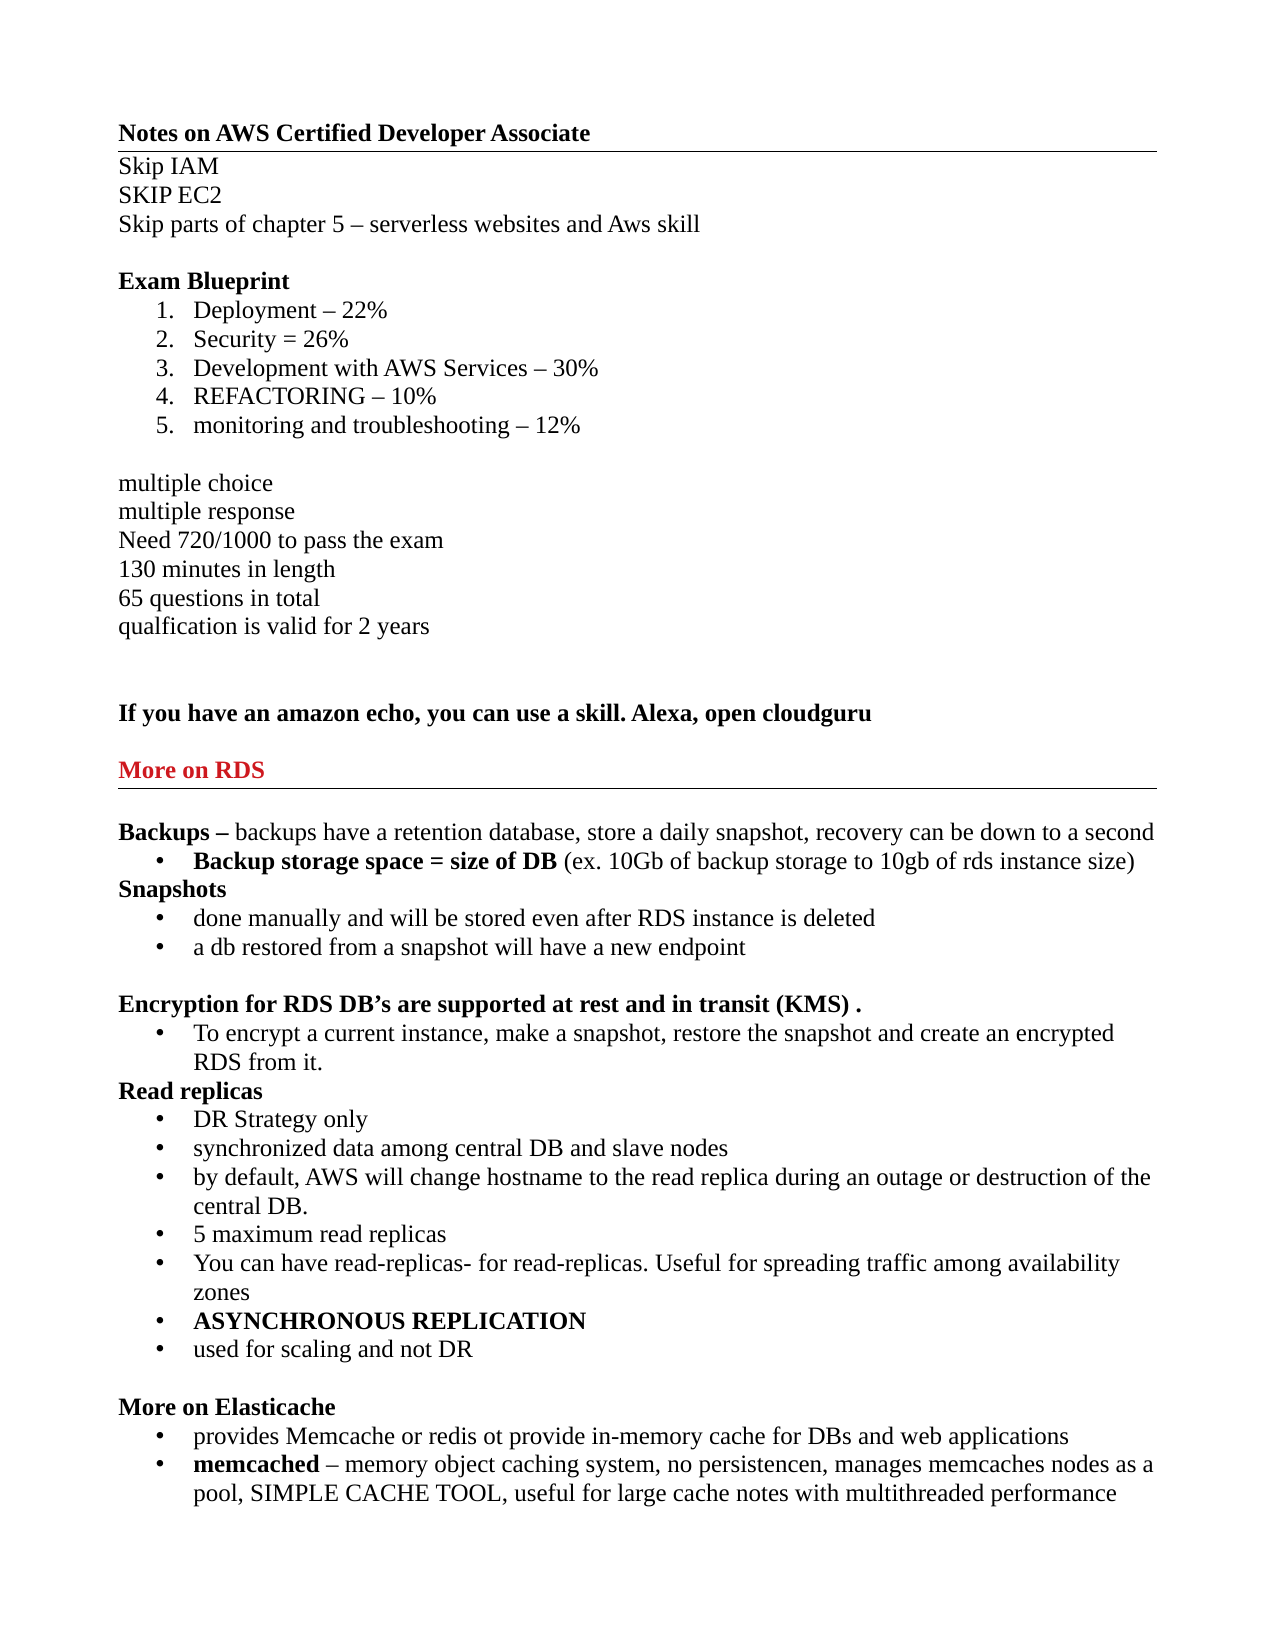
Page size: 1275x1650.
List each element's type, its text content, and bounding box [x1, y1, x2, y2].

text qualfication is valid for 2 years [118, 611, 1157, 640]
text Need 720/1000 to pass the exam [118, 525, 1157, 554]
list ASYNCHRONOUS REPLICATION [156, 1306, 1157, 1334]
list Security = 26% [156, 324, 1157, 353]
list Development with AWS Services – 30% [156, 353, 1157, 381]
text Exam Blueprint [118, 266, 1157, 295]
list memcached – memory object caching system, no persistencen, manages memcaches nodes as a pool, SIMPLE CACHE TOOL, useful for large cache notes with multithreaded performance [156, 1449, 1157, 1507]
list by default, AWS will change hostname to the read replica during an outage or destruction of the central DB. [156, 1162, 1157, 1219]
list Backup storage space = size of DB (ex. 10Gb of backup storage to 10gb of rds instance size) [156, 846, 1157, 874]
text Skip parts of chapter 5 – serverless websites and Aws skill [118, 209, 1157, 238]
text SKIP EC2 [118, 180, 1157, 209]
text Backups – backups have a retention database, store a daily snapshot, recovery can be down to a second [118, 817, 1157, 846]
list DR Strategy only [156, 1104, 1157, 1133]
text Notes on AWS Certified Developer Associate [118, 118, 1157, 151]
list 5 maximum read replicas [156, 1219, 1157, 1248]
text multiple response [118, 496, 1157, 525]
text If you have an amazon echo, you can use a skill. Alexa, open cloudguru [118, 698, 1157, 726]
text 130 minutes in length [118, 554, 1157, 583]
text More on RDS [118, 755, 1157, 788]
list REFACTORING – 10% [156, 381, 1157, 410]
text Encryption for RDS DB’s are supported at rest and in transit (KMS) . [118, 989, 1157, 1018]
list synchronized data among central DB and slave nodes [156, 1133, 1157, 1162]
list monitoring and troubleshooting – 12% [156, 410, 1157, 439]
list provides Memcache or redis ot provide in-memory cache for DBs and web applications [156, 1421, 1157, 1449]
list You can have read-replicas- for read-replicas. Useful for spreading traffic among availability zones [156, 1248, 1157, 1306]
list used for scaling and not DR [156, 1334, 1157, 1363]
text More on Elasticache [118, 1392, 1157, 1421]
list a db restored from a snapshot will have a new endpoint [156, 932, 1157, 961]
text multiple choice [118, 468, 1157, 496]
text Skip IAM [118, 152, 1157, 180]
text Read replicas [118, 1076, 1157, 1104]
list To encrypt a current instance, make a snapshot, restore the snapshot and create an encrypted RDS from it. [156, 1018, 1157, 1076]
list Deployment – 22% [156, 295, 1157, 324]
list done manually and will be stored even after RDS instance is deleted [156, 903, 1157, 932]
text Snapshots [118, 874, 1157, 903]
text 65 questions in total [118, 583, 1157, 611]
